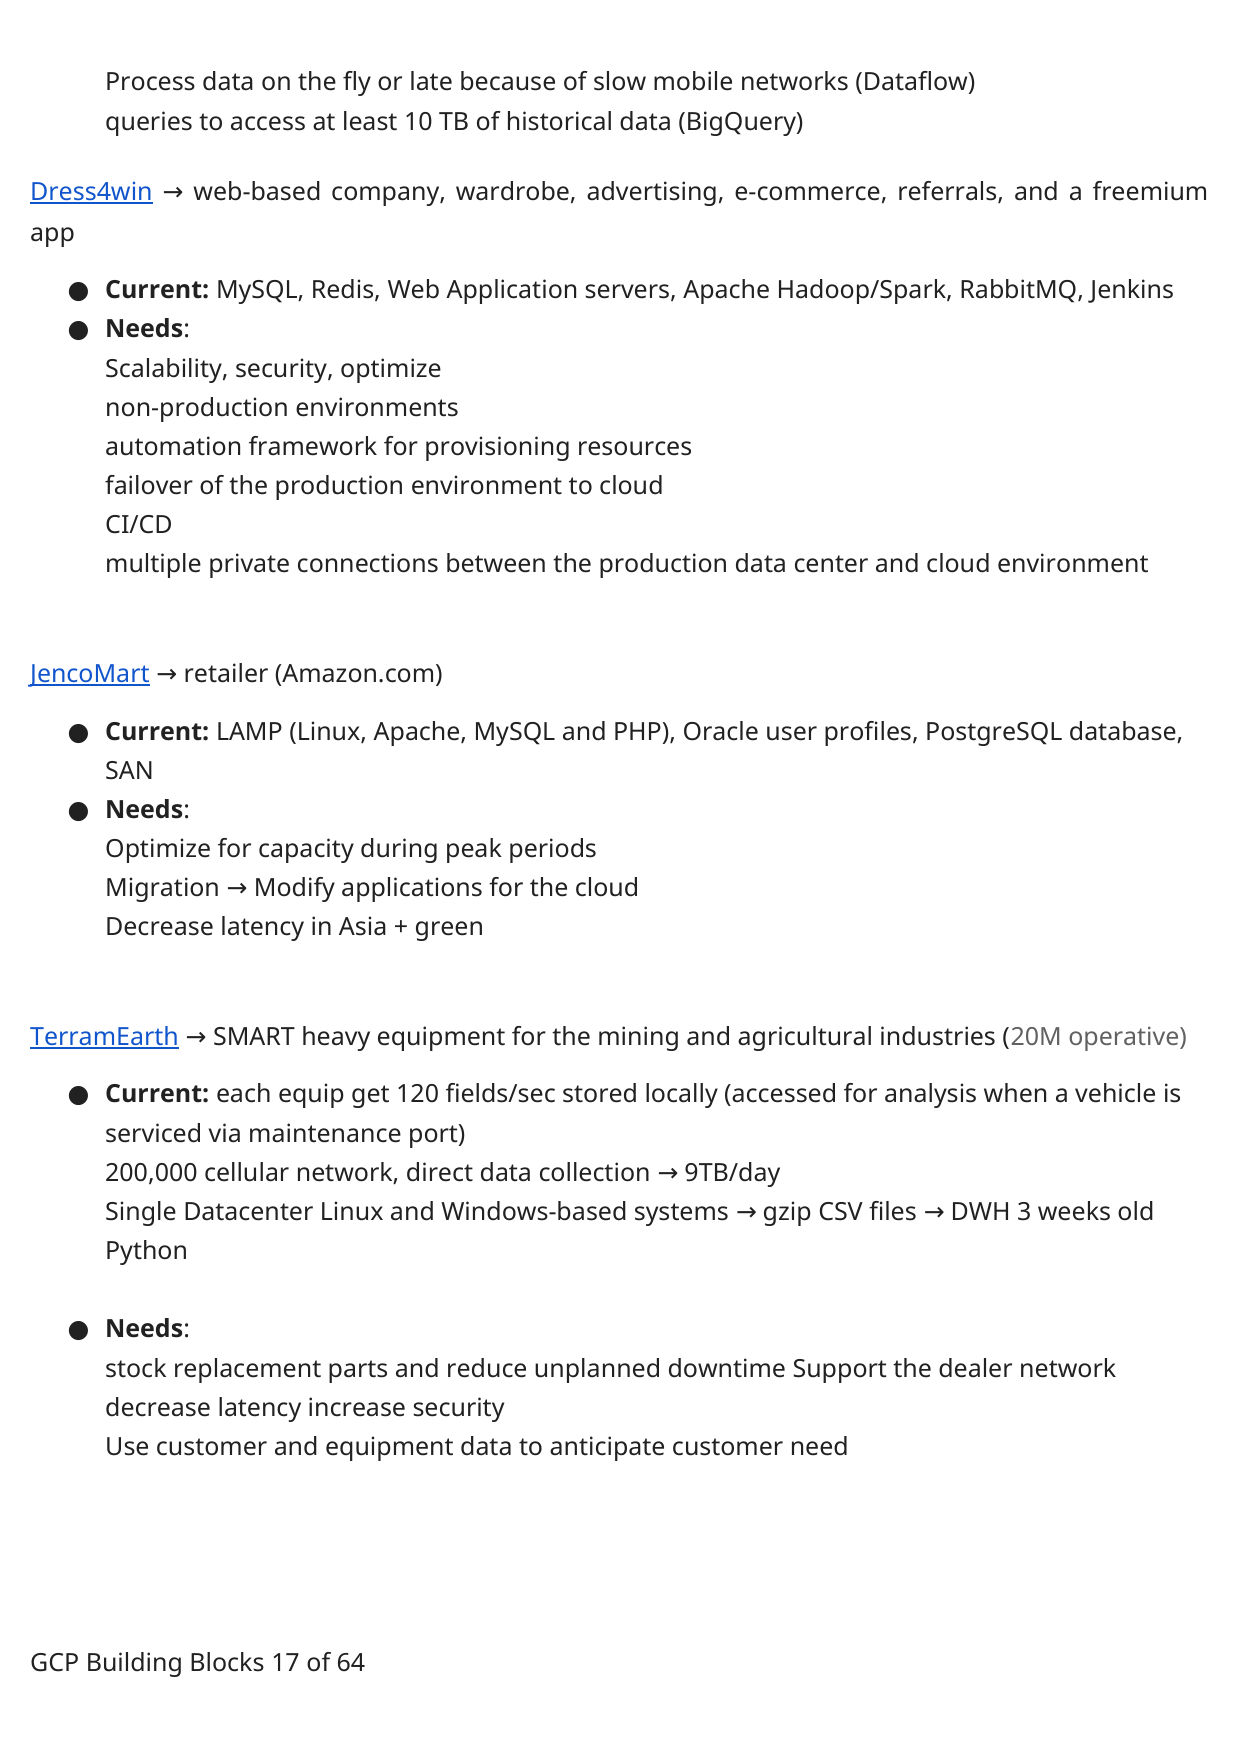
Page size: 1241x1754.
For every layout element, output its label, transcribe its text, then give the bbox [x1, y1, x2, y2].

list Current: LAMP (Linux, Apache, MySQL and PHP), Oracle user profiles, PostgreSQL database, SAN [67, 713, 1210, 786]
list Current: MySQL, Redis, Web Application servers, Apache Hadoop/Spark, RabbitMQ, Jenkins [67, 272, 1210, 306]
subtitle JencoMart → retailer (Amazon.com) [30, 656, 1210, 690]
subtitle Dress4win → web-based company, wardrobe, advertising, e-commerce, referrals, and a freemium app [30, 174, 1210, 248]
list Needs: stock replacement parts and reduce unplanned downtime Support the dealer network decrease latency increase security Use customer and equipment data to anticipate customer need [67, 1311, 1210, 1580]
list Current: each equip get 120 fields/sec stored locally (accessed for analysis when a vehicle is serviced via maintenance port) 200,000 cellular network, direct data collection → 9TB/day Single Datacenter Linux and Windows-based systems → gzip CSV files → DWH 3 weeks old Python [67, 1076, 1210, 1306]
subtitle TerramEarth → SMART heavy equipment for the mining and agricultural industries (20M operative) [30, 1019, 1210, 1053]
list Needs: Optimize for capacity during peak periods Migration → Modify applications for the cloud Decrease latency in Asia + green [67, 792, 1210, 982]
list Analytics: Process data on the fly or late because of slow mobile networks (Dataflow) queries to access at least 10 TB of historical data (BigQuery) [67, 64, 1210, 137]
list Needs: Scalability, security, optimize non-production environments automation framework for provisioning resources failover of the production environment to cloud CI/CD multiple private connections between the production data center and cloud environment [67, 311, 1210, 619]
